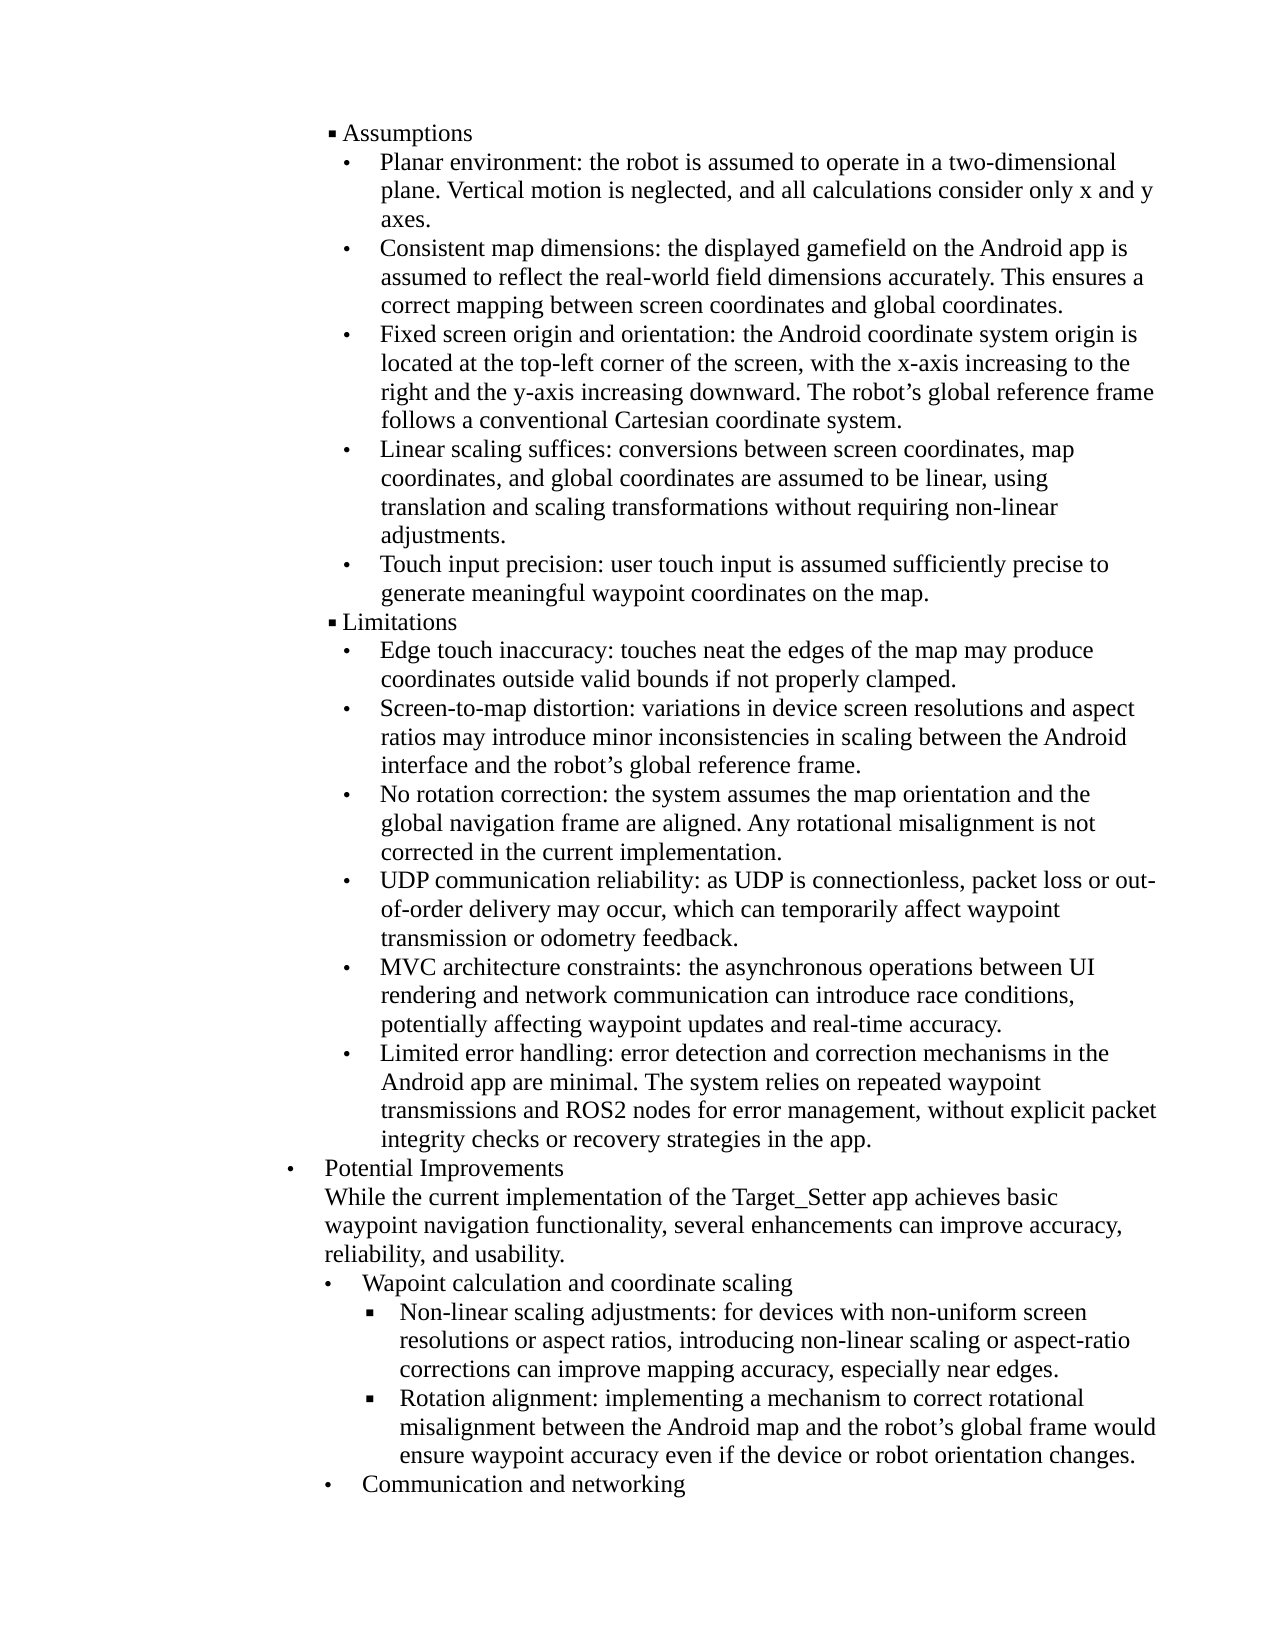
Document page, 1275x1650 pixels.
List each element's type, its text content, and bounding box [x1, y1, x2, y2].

list Touch input precision: user touch input is assumed sufficiently precise to generate meaningful waypoint coordinates on the map. [343, 549, 1157, 607]
list Edge touch inaccuracy: touches neat the edges of the map may produce coordinates outside valid bounds if not properly clamped. [343, 636, 1157, 693]
text While the current implementation of the Target_Setter app achieves basic waypoint navigation functionality, several enhancements can improve accuracy, reliability, and usability. [287, 1182, 1157, 1268]
list Fixed screen origin and orientation: the Android coordinate system origin is located at the top-left corner of the screen, with the x-axis increasing to the right and the y-axis increasing downward. The robot’s global reference frame follows a conventional Cartesian coordinate system. [343, 319, 1157, 434]
list Screen-to-map distortion: variations in device screen resolutions and aspect ratios may introduce minor inconsistencies in scaling between the Android interface and the robot’s global reference frame. [343, 693, 1157, 779]
list No rotation correction: the system assumes the map orientation and the global navigation frame are aligned. Any rotational misalignment is not corrected in the current implementation. [343, 779, 1157, 866]
list Limited error handling: error detection and correction mechanisms in the Android app are minimal. The system relies on repeated waypoint transmissions and ROS2 nodes for error management, without explicit packet integrity checks or recovery strategies in the app. [343, 1038, 1157, 1153]
list Consistent map dimensions: the displayed gamefield on the Android app is assumed to reflect the real-world field dimensions accurately. This ensures a correct mapping between screen coordinates and global coordinates. [343, 233, 1157, 319]
list Communication and networking [324, 1469, 1157, 1498]
list Wapoint calculation and coordinate scaling [324, 1268, 1157, 1297]
list Assumptions [324, 118, 1157, 147]
list MVC architecture constraints: the asynchronous operations between UI rendering and network communication can introduce race conditions, potentially affecting waypoint updates and real-time accuracy. [343, 952, 1157, 1038]
list Limitations [324, 607, 1157, 636]
list Potential Improvements [287, 1153, 1157, 1182]
list Rotation alignment: implementing a mechanism to correct rotational misalignment between the Android map and the robot’s global frame would ensure waypoint accuracy even if the device or robot orientation changes. [362, 1383, 1157, 1469]
list UDP communication reliability: as UDP is connectionless, packet loss or out-of-order delivery may occur, which can temporarily affect waypoint transmission or odometry feedback. [343, 866, 1157, 952]
list Planar environment: the robot is assumed to operate in a two-dimensional plane. Vertical motion is neglected, and all calculations consider only x and y axes. [343, 147, 1157, 233]
list Non-linear scaling adjustments: for devices with non-uniform screen resolutions or aspect ratios, introducing non-linear scaling or aspect-ratio corrections can improve mapping accuracy, especially near edges. [362, 1297, 1157, 1383]
list Linear scaling suffices: conversions between screen coordinates, map coordinates, and global coordinates are assumed to be linear, using translation and scaling transformations without requiring non-linear adjustments. [343, 434, 1157, 549]
